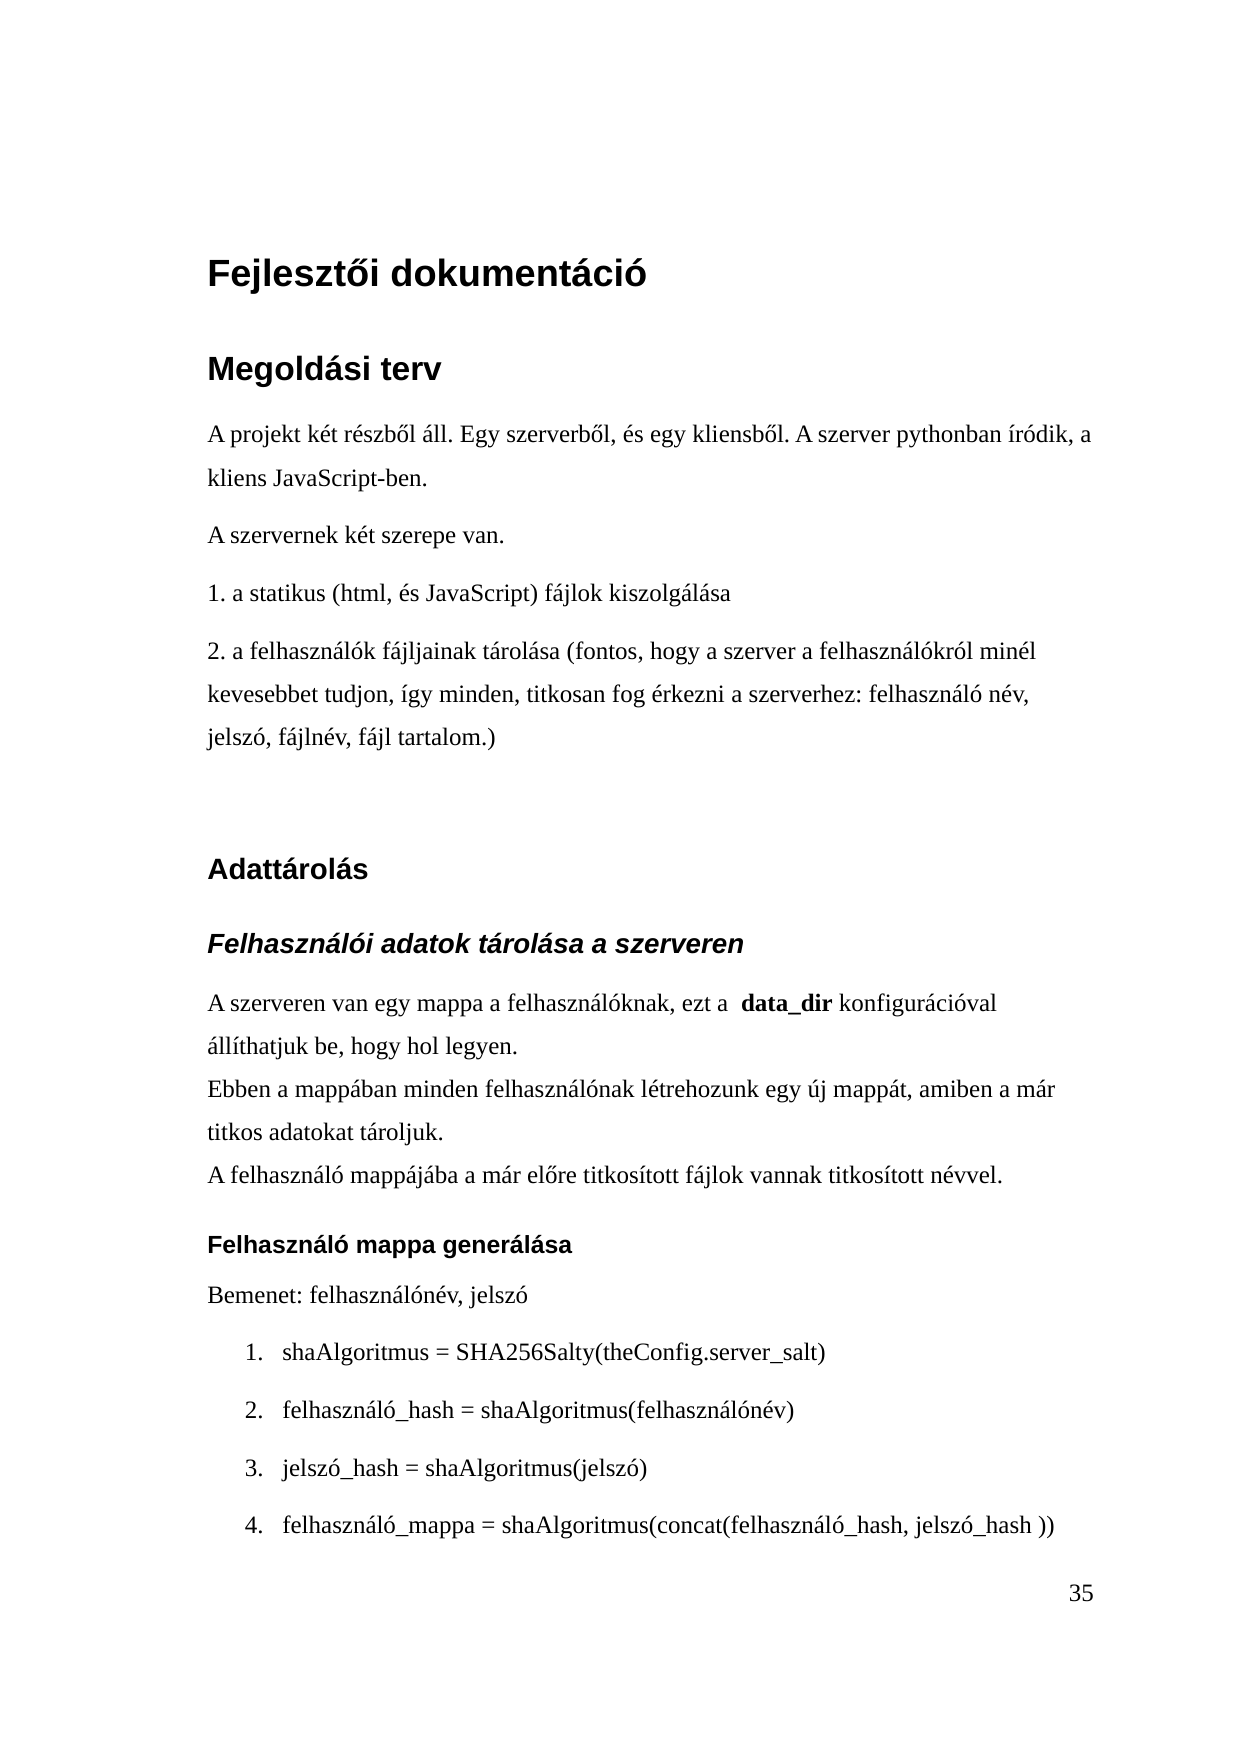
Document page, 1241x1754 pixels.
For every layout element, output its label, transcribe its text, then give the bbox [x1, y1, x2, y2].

subtitle Felhasználó mappa generálása [207, 1231, 1093, 1259]
text A szervernek két szerepe van. [207, 520, 1093, 549]
text 1. a statikus (html, és JavaScript) fájlok kiszolgálása [207, 578, 1093, 607]
list felhasználó_mappa = shaAlgoritmus(concat(felhasználó_hash, jelszó_hash )) [244, 1511, 1093, 1539]
subtitle Megoldási terv [207, 349, 1093, 388]
text Bemenet: felhasználónév, jelszó [207, 1280, 1093, 1308]
list shaAlgoritmus = SHA256Salty(theConfig.server_salt) [244, 1337, 1093, 1366]
list jelszó_hash = shaAlgoritmus(jelszó) [244, 1453, 1093, 1482]
subtitle Adattárolás [207, 852, 1093, 886]
list felhasználó_hash = shaAlgoritmus(felhasználónév) [244, 1395, 1093, 1424]
subtitle Fejlesztői dokumentáció [207, 250, 1093, 294]
subtitle Felhasználói adatok tárolása a szerveren [207, 928, 1093, 959]
text A projekt két részből áll. Egy szerverből, és egy kliensből. A szerver pythonban íródik, a kliens JavaScript-ben. [207, 419, 1093, 491]
text A szerveren van egy mappa a felhasználóknak, ezt a data_dir konfigurációval állíthatjuk be, hogy hol legyen. Ebben a mappában minden felhasználónak létrehozunk egy új mappát, amiben a már titkos adatokat tároljuk. A felhasználó mappájába a már előre titkosított fájlok vannak titkosított névvel. [207, 988, 1093, 1189]
text 2. a felhasználók fájljainak tárolása (fontos, hogy a szerver a felhasználókról minél kevesebbet tudjon, így minden, titkosan fog érkezni a szerverhez: felhasználó név, jelszó, fájlnév, fájl tartalom.) [207, 636, 1093, 751]
